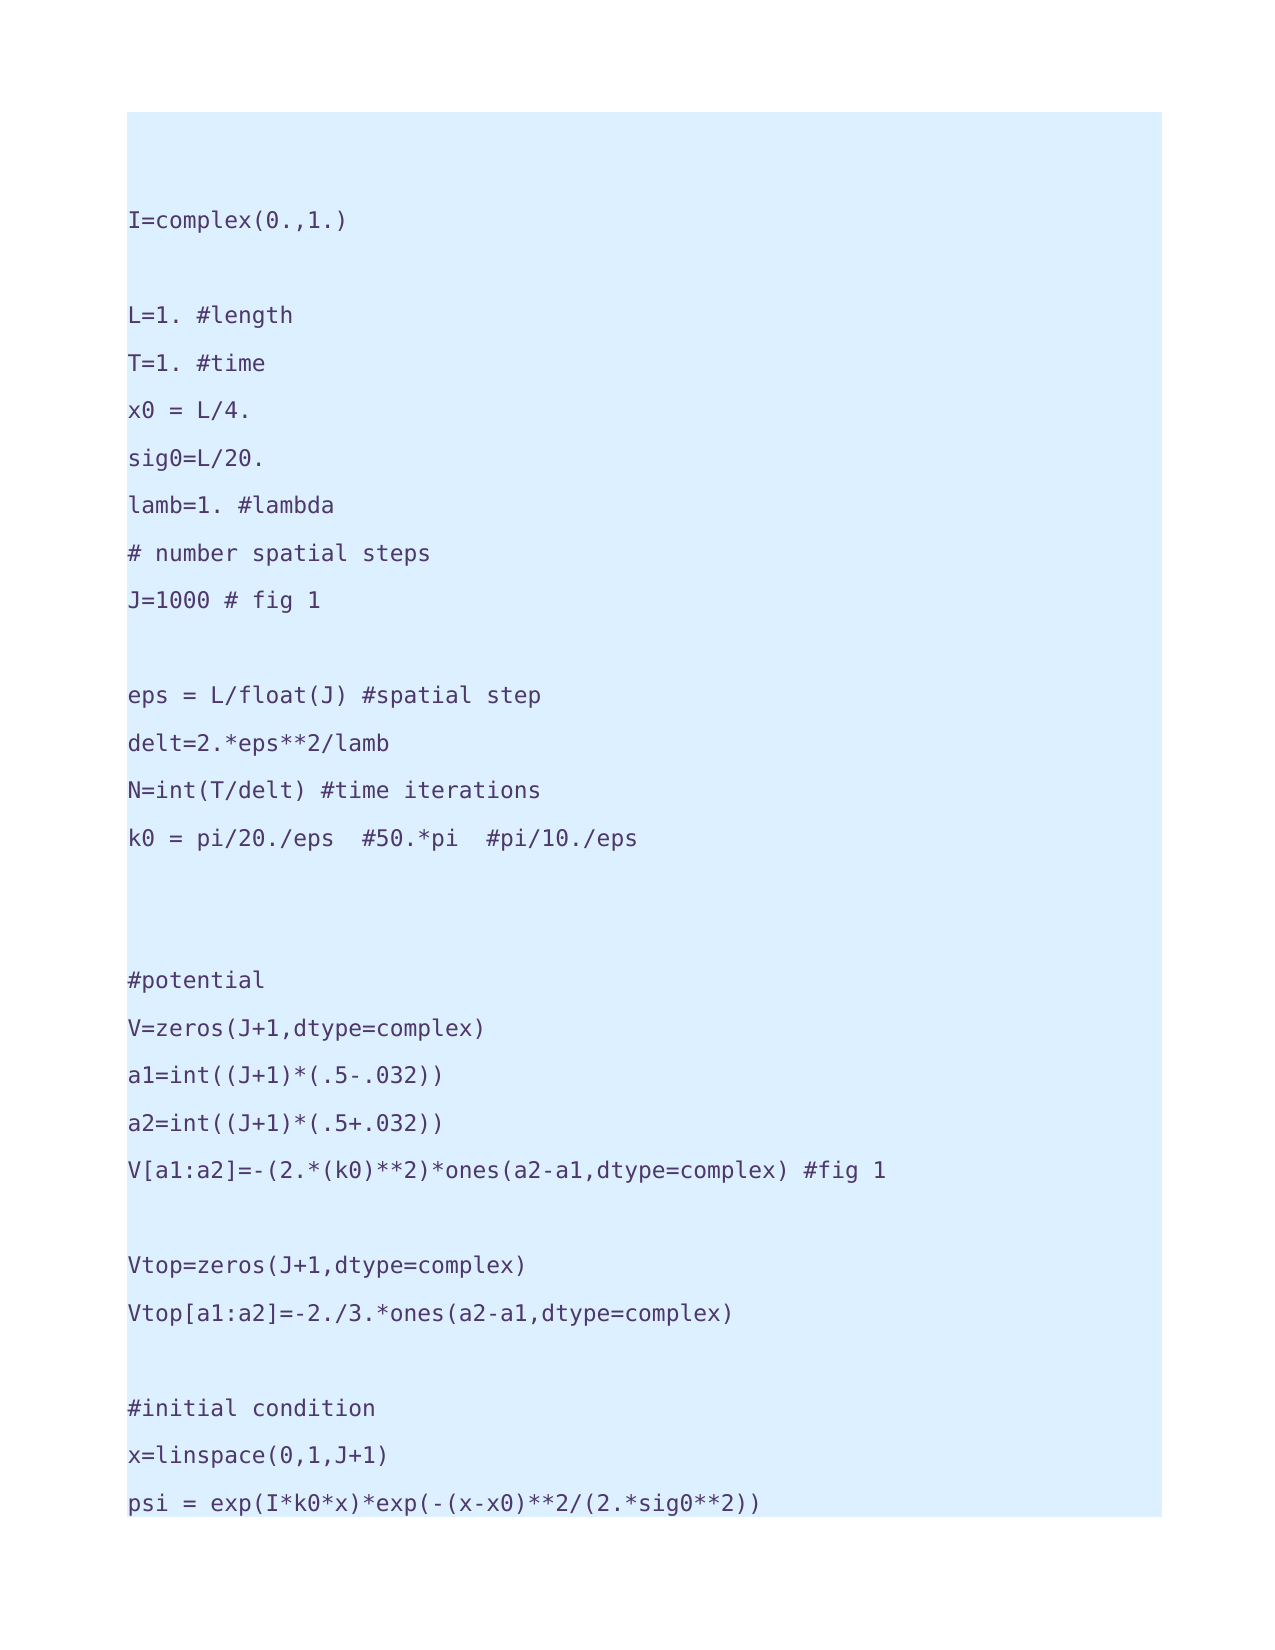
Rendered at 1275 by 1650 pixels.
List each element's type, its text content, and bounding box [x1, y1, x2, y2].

text a1=int((J+1)*(.5-.032)) [127, 1062, 1162, 1089]
text Vtop=zeros(J+1,dtype=complex) [127, 1252, 1162, 1279]
text Vtop[a1:a2]=-2./3.*ones(a2-a1,dtype=complex) [127, 1300, 1162, 1327]
text I=complex(0.,1.) [127, 207, 1162, 234]
text sig0=L/20. [127, 445, 1162, 472]
text x=linspace(0,1,J+1) [127, 1442, 1162, 1469]
text a2=int((J+1)*(.5+.032)) [127, 1110, 1162, 1137]
text x0 = L/4. [127, 397, 1162, 424]
text V[a1:a2]=-(2.*(k0)**2)*ones(a2-a1,dtype=complex) #fig 1 [127, 1157, 1162, 1184]
text N=int(T/delt) #time iterations [127, 777, 1162, 804]
text #initial condition [127, 1395, 1162, 1422]
text k0 = pi/20./eps #50.*pi #pi/10./eps [127, 825, 1162, 852]
text eps = L/float(J) #spatial step [127, 682, 1162, 709]
text T=1. #time [127, 350, 1162, 377]
text #potential [127, 967, 1162, 994]
text lamb=1. #lambda [127, 492, 1162, 519]
text delt=2.*eps**2/lamb [127, 730, 1162, 757]
text # number spatial steps [127, 540, 1162, 567]
text V=zeros(J+1,dtype=complex) [127, 1015, 1162, 1042]
text J=1000 # fig 1 [127, 587, 1162, 614]
text psi = exp(I*k0*x)*exp(-(x-x0)**2/(2.*sig0**2)) [127, 1490, 1162, 1517]
text L=1. #length [127, 302, 1162, 329]
